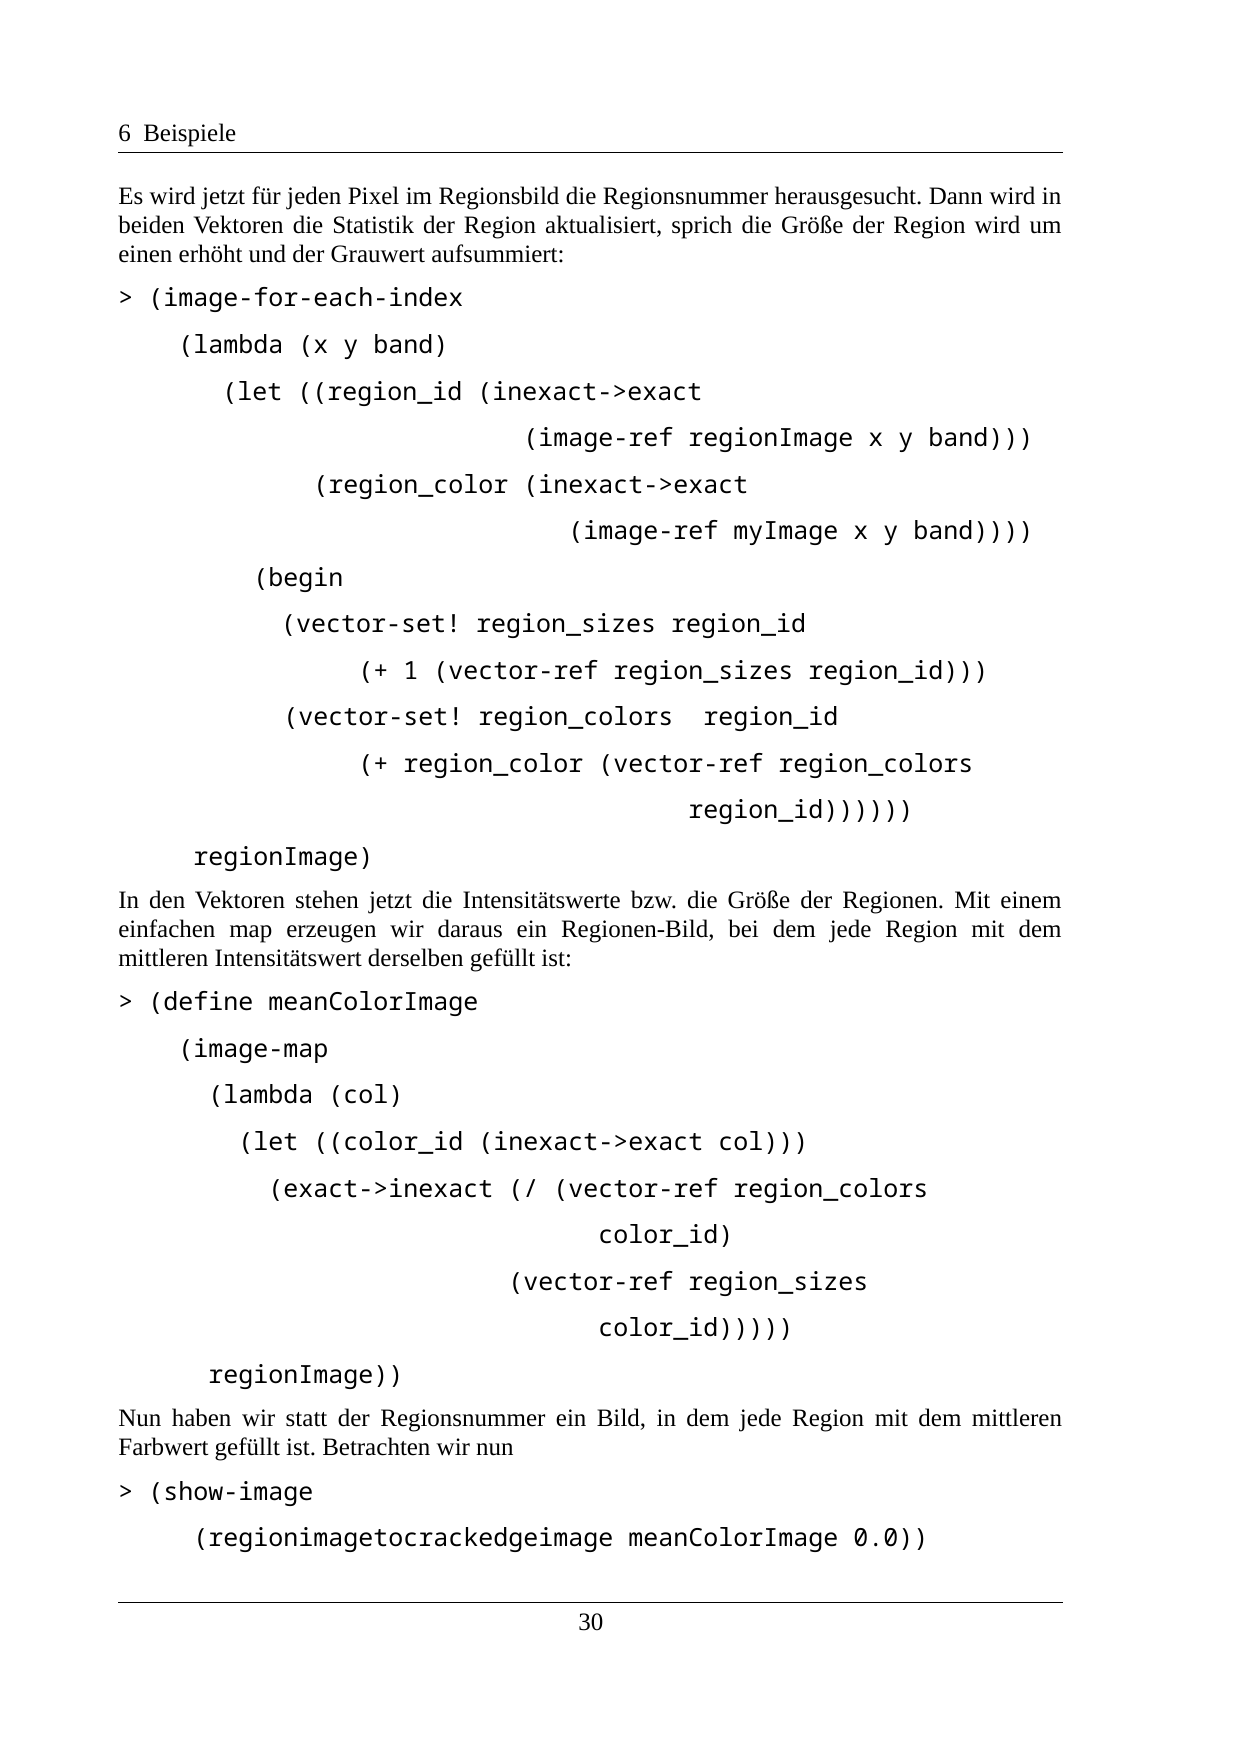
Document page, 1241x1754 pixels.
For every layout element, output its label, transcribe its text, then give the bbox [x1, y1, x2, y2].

text > (image-for-each-index [118, 280, 1063, 314]
text (image-ref regionImage x y band))) [118, 420, 1063, 454]
text regionImage) [118, 839, 1063, 873]
text (region_color (inexact->exact [118, 466, 1063, 500]
text region_id)))))) [118, 792, 1063, 826]
text (regionimagetocrackedgeimage meanColorImage 0.0)) [118, 1520, 1063, 1554]
text (vector-set! region_sizes region_id [118, 606, 1063, 640]
text regionImage)) [118, 1357, 1063, 1391]
text (lambda (col) [118, 1077, 1063, 1111]
text (+ 1 (vector-ref region_sizes region_id))) [118, 652, 1063, 687]
text (exact->inexact (/ (vector-ref region_colors [118, 1170, 1063, 1204]
text (image-map [118, 1031, 1063, 1065]
text (vector-set! region_colors region_id [118, 699, 1063, 733]
text color_id) [118, 1217, 1063, 1251]
text (lambda (x y band) [118, 327, 1063, 361]
text > (show-image [118, 1473, 1063, 1507]
text (let ((color_id (inexact->exact col))) [118, 1124, 1063, 1158]
text color_id))))) [118, 1310, 1063, 1344]
text Nun haben wir statt der Regionsnummer ein Bild, in dem jede Region mit dem mittleren Farbwert gefüllt ist. Betrachten wir nun [118, 1403, 1063, 1461]
text (image-ref myImage x y band)))) [118, 513, 1063, 547]
text (begin [118, 559, 1063, 593]
text (let ((region_id (inexact->exact [118, 373, 1063, 407]
text (+ region_color (vector-ref region_colors [118, 746, 1063, 780]
text (vector-ref region_sizes [118, 1263, 1063, 1297]
text > (define meanColorImage [118, 984, 1063, 1018]
text Es wird jetzt für jeden Pixel im Regionsbild die Regionsnummer herausgesucht. Dann wird in beiden Vektoren die Statistik der Region aktualisiert, sprich die Größe der Region wird um einen erhöht und der Grauwert aufsummiert: [118, 181, 1063, 267]
text In den Vektoren stehen jetzt die Intensitätswerte bzw. die Größe der Regionen. Mit einem einfachen map erzeugen wir daraus ein Regionen-Bild, bei dem jede Region mit dem mittleren Intensitätswert derselben gefüllt ist: [118, 885, 1063, 972]
